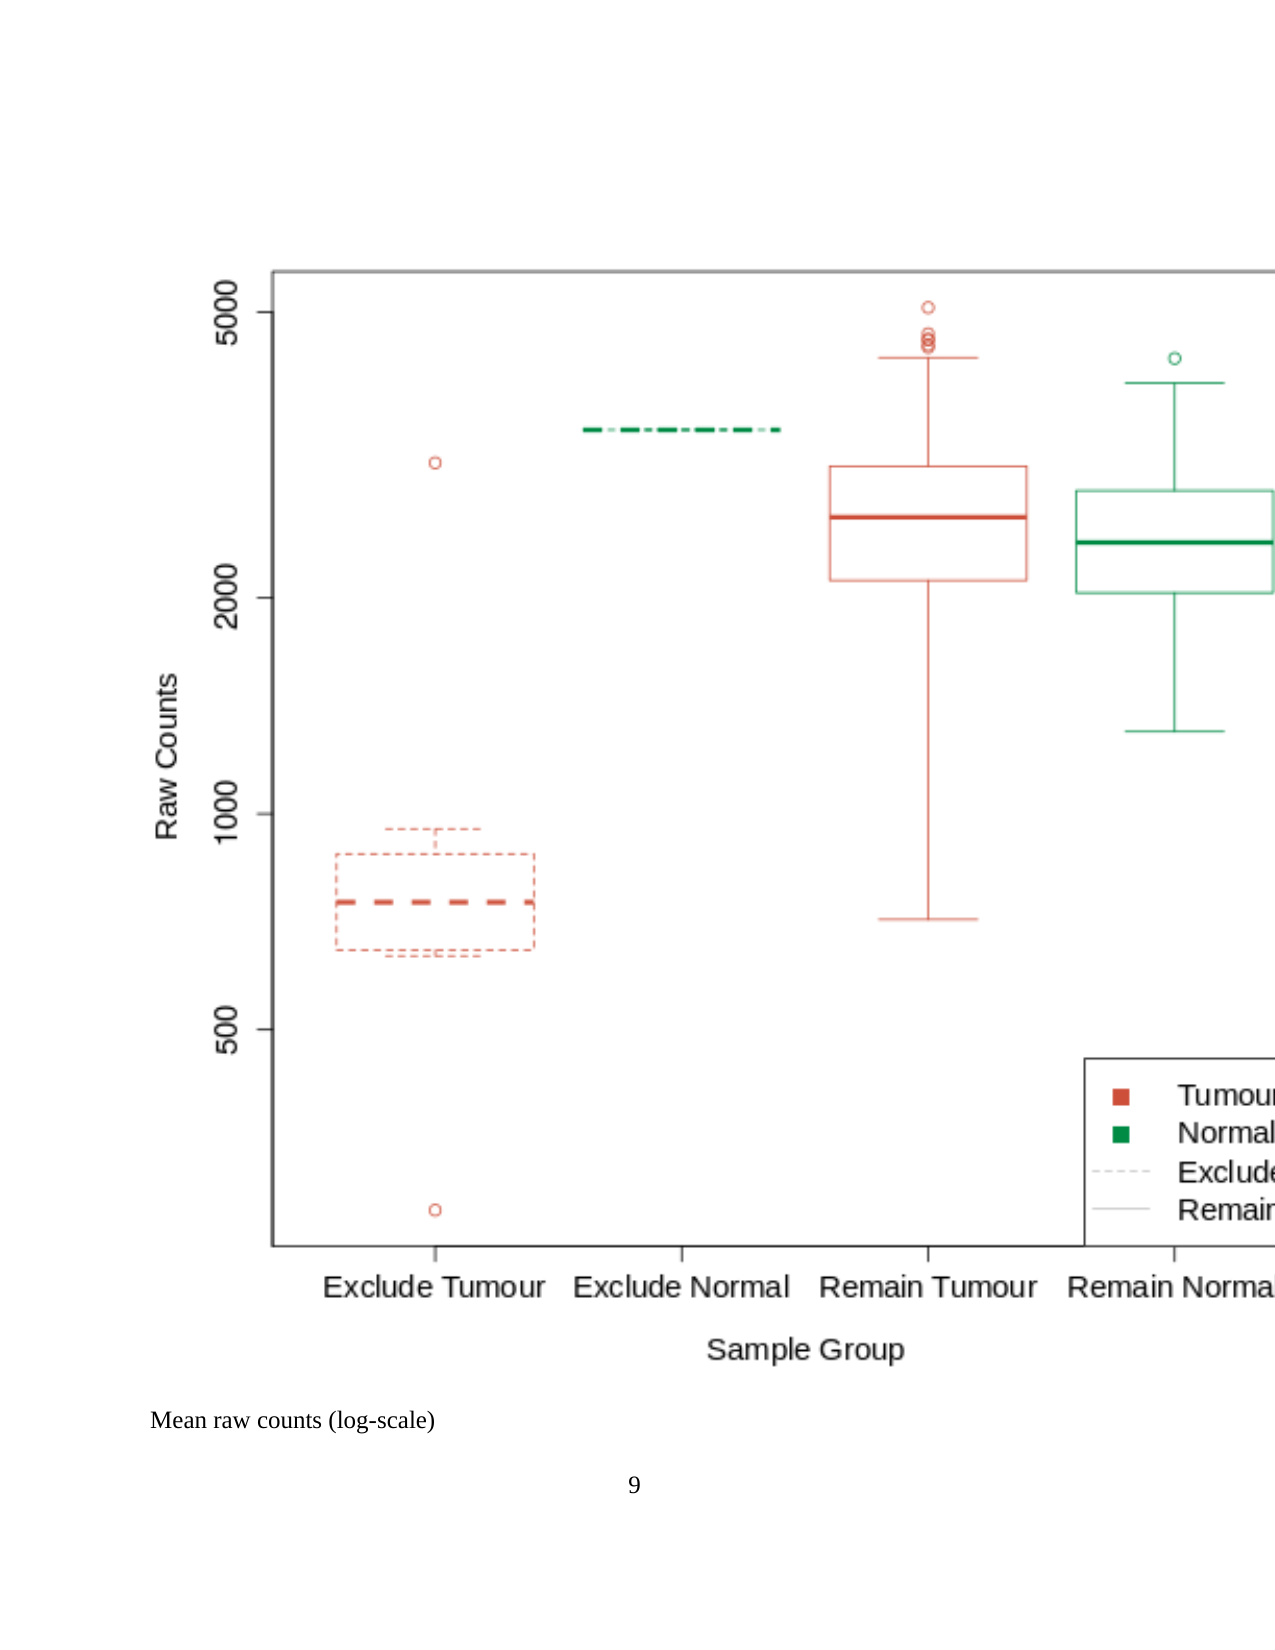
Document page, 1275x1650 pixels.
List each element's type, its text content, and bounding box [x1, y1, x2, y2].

text Mean raw counts (log-scale) [150, 1400, 1125, 1434]
picture [150, 150, 1275, 1400]
